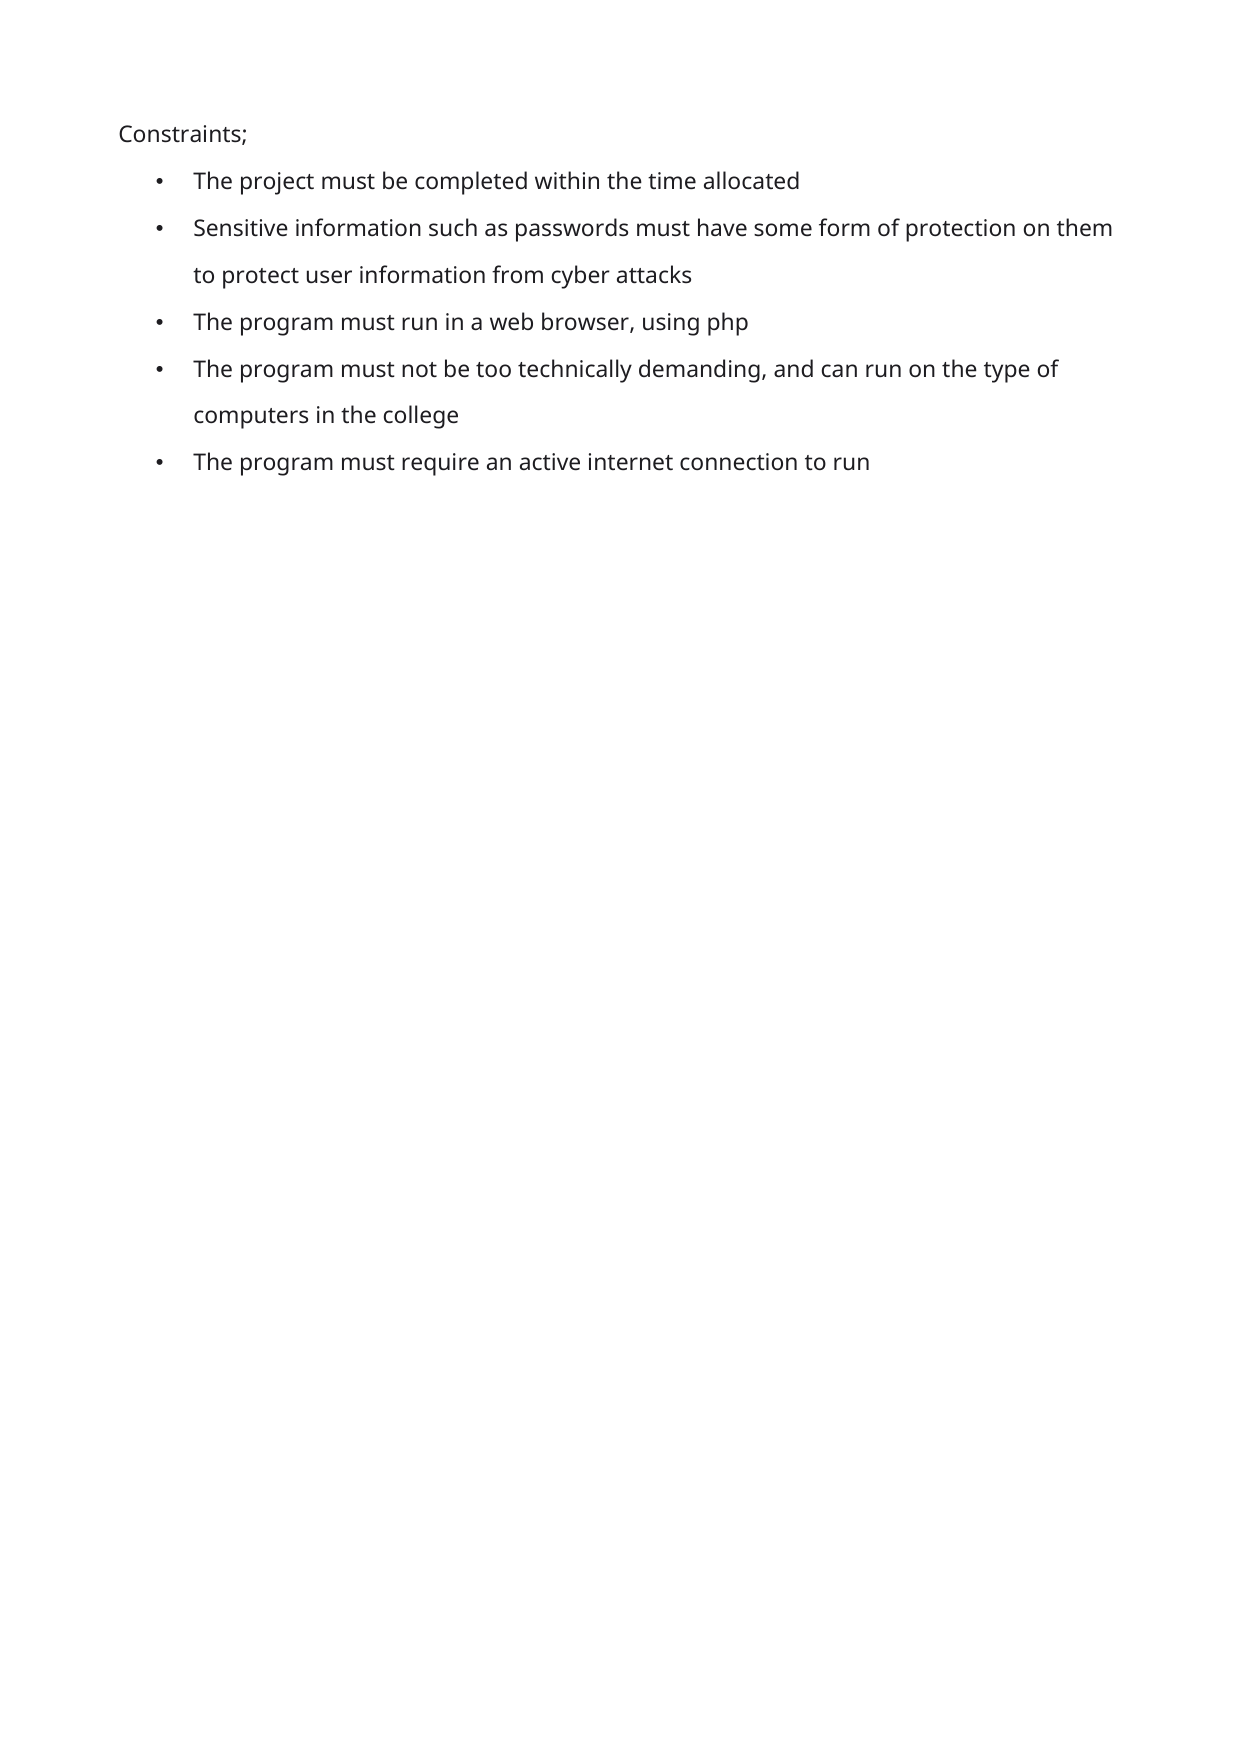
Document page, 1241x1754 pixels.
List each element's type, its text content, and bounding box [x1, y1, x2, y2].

list The program must run in a web browser, using php [156, 306, 1122, 337]
list Sensitive information such as passwords must have some form of protection on them to protect user information from cyber attacks [156, 212, 1122, 290]
list The project must be completed within the time allocated [156, 165, 1122, 196]
text Constraints; [118, 118, 1122, 149]
list The program must not be too technically demanding, and can run on the type of computers in the college [156, 352, 1122, 431]
list The program must require an active internet connection to run [156, 446, 1122, 477]
